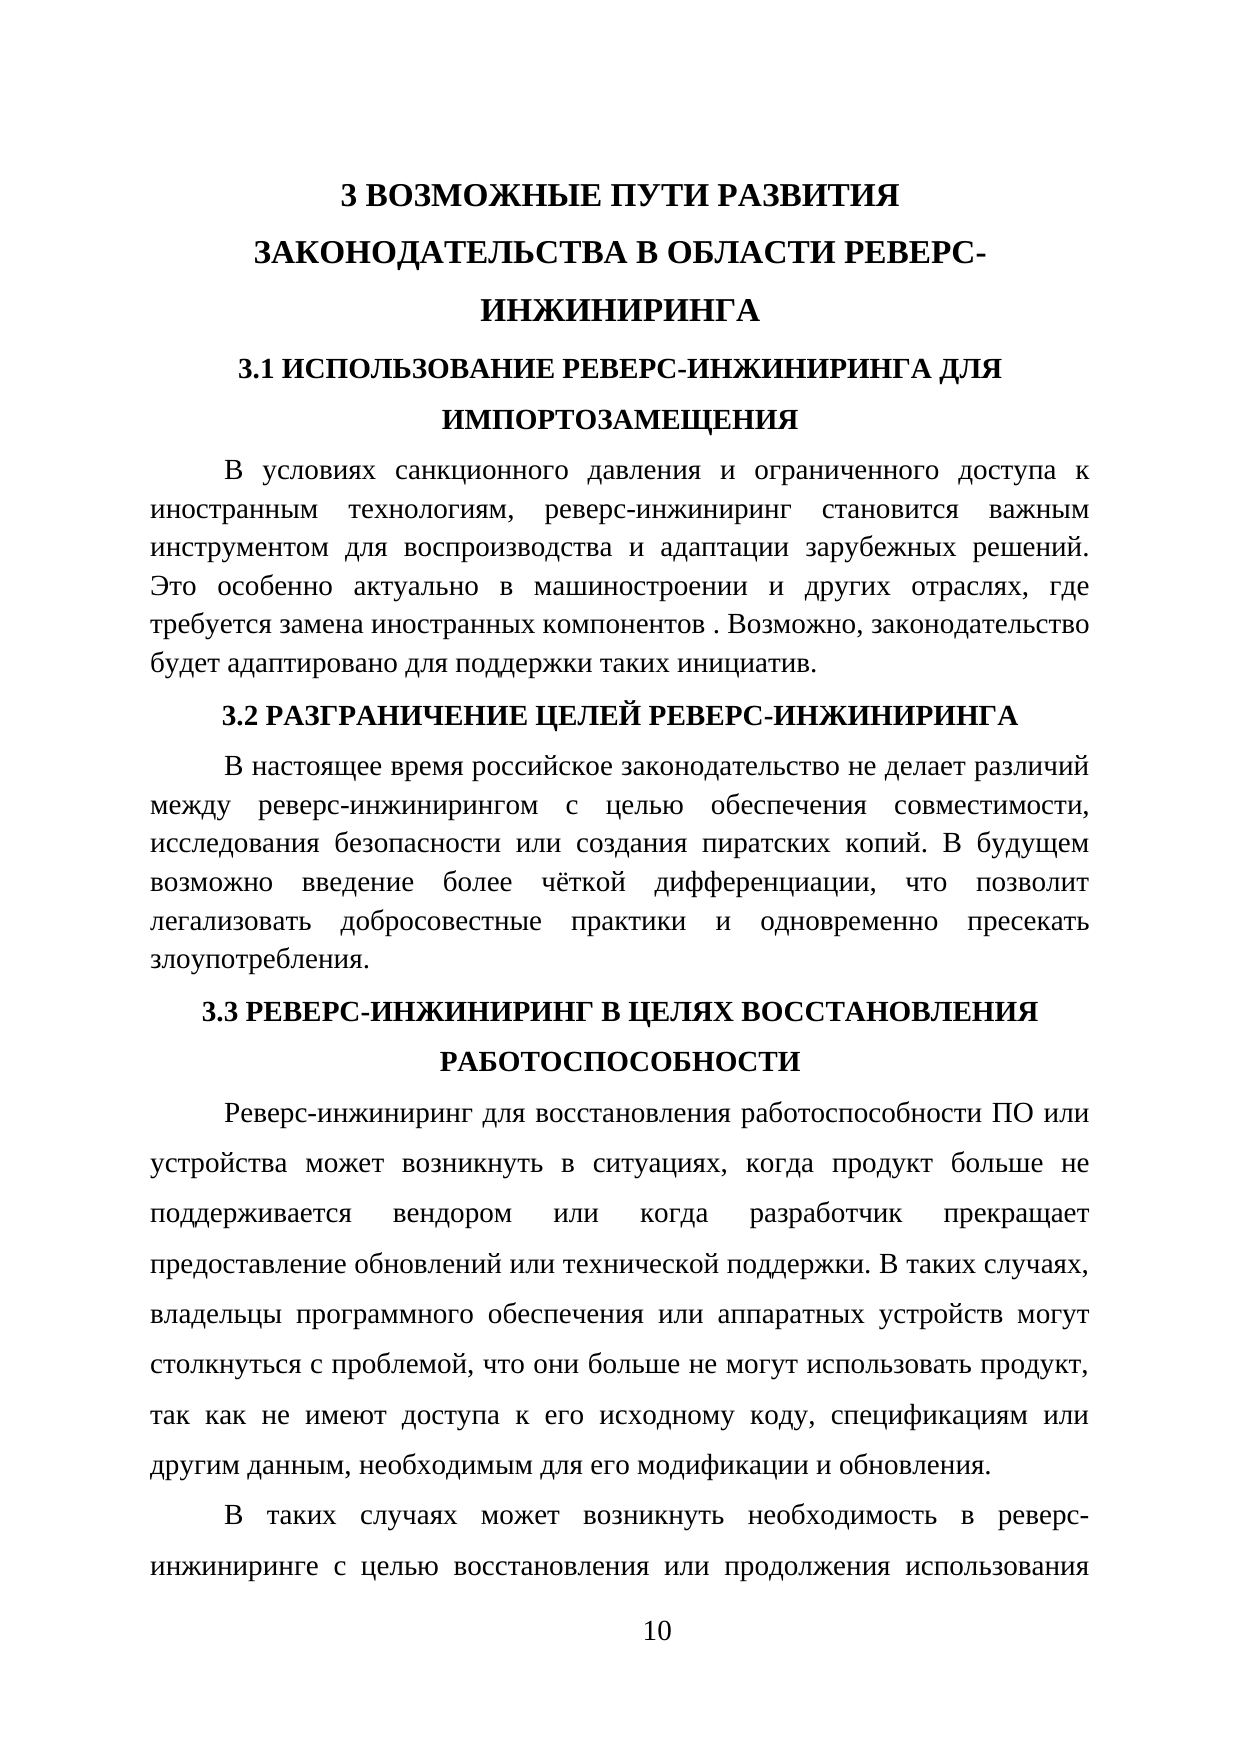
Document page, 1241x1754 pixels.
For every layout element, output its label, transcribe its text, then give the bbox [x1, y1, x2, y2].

subtitle 3.3 РЕВЕРС-ИНЖИНИРИНГ В ЦЕЛЯХ ВОССТАНОВЛЕНИЯ РАБОТОСПОСОБНОСТИ [150, 994, 1090, 1078]
subtitle 3.1 ИСПОЛЬЗОВАНИЕ РЕВЕРС-ИНЖИНИРИНГА ДЛЯ ИМПОРТОЗАМЕЩЕНИЯ [150, 352, 1090, 436]
text Реверс-инжиниринг для восстановления работоспособности ПО или устройства может возникнуть в ситуациях, когда продукт больше не поддерживается вендором или когда разработчик прекращает предоставление обновлений или технической поддержки. В таких случаях, владельцы программного обеспечения или аппаратных устройств могут столкнуться с проблемой, что они больше не могут использовать продукт, так как не имеют доступа к его исходному коду, спецификациям или другим данным, необходимым для его модификации и обновления. [150, 1095, 1090, 1481]
text В настоящее время российское законодательство не делает различий между реверс-инжинирингом с целью обеспечения совместимости, исследования безопасности или создания пиратских копий. В будущем возможно введение более чёткой дифференциации, что позволит легализовать добросовестные практики и одновременно пресекать злоупотребления. [150, 748, 1090, 975]
text В условиях санкционного давления и ограниченного доступа к иностранным технологиям, реверс-инжиниринг становится важным инструментом для воспроизводства и адаптации зарубежных решений. Это особенно актуально в машиностроении и других отраслях, где требуется замена иностранных компонентов . Возможно, законодательство будет адаптировано для поддержки таких инициатив. [150, 452, 1090, 678]
text В таких случаях может возникнуть необходимость в реверс-инжиниринге с целью восстановления или продолжения использования [150, 1497, 1090, 1581]
subtitle 3.2 РАЗГРАНИЧЕНИЕ ЦЕЛЕЙ РЕВЕРС-ИНЖИНИРИНГА [150, 698, 1090, 732]
subtitle 3 ВОЗМОЖНЫЕ ПУТИ РАЗВИТИЯ ЗАКОНОДАТЕЛЬСТВА В ОБЛАСТИ РЕВЕРС-ИНЖИНИРИНГА [150, 175, 1090, 328]
